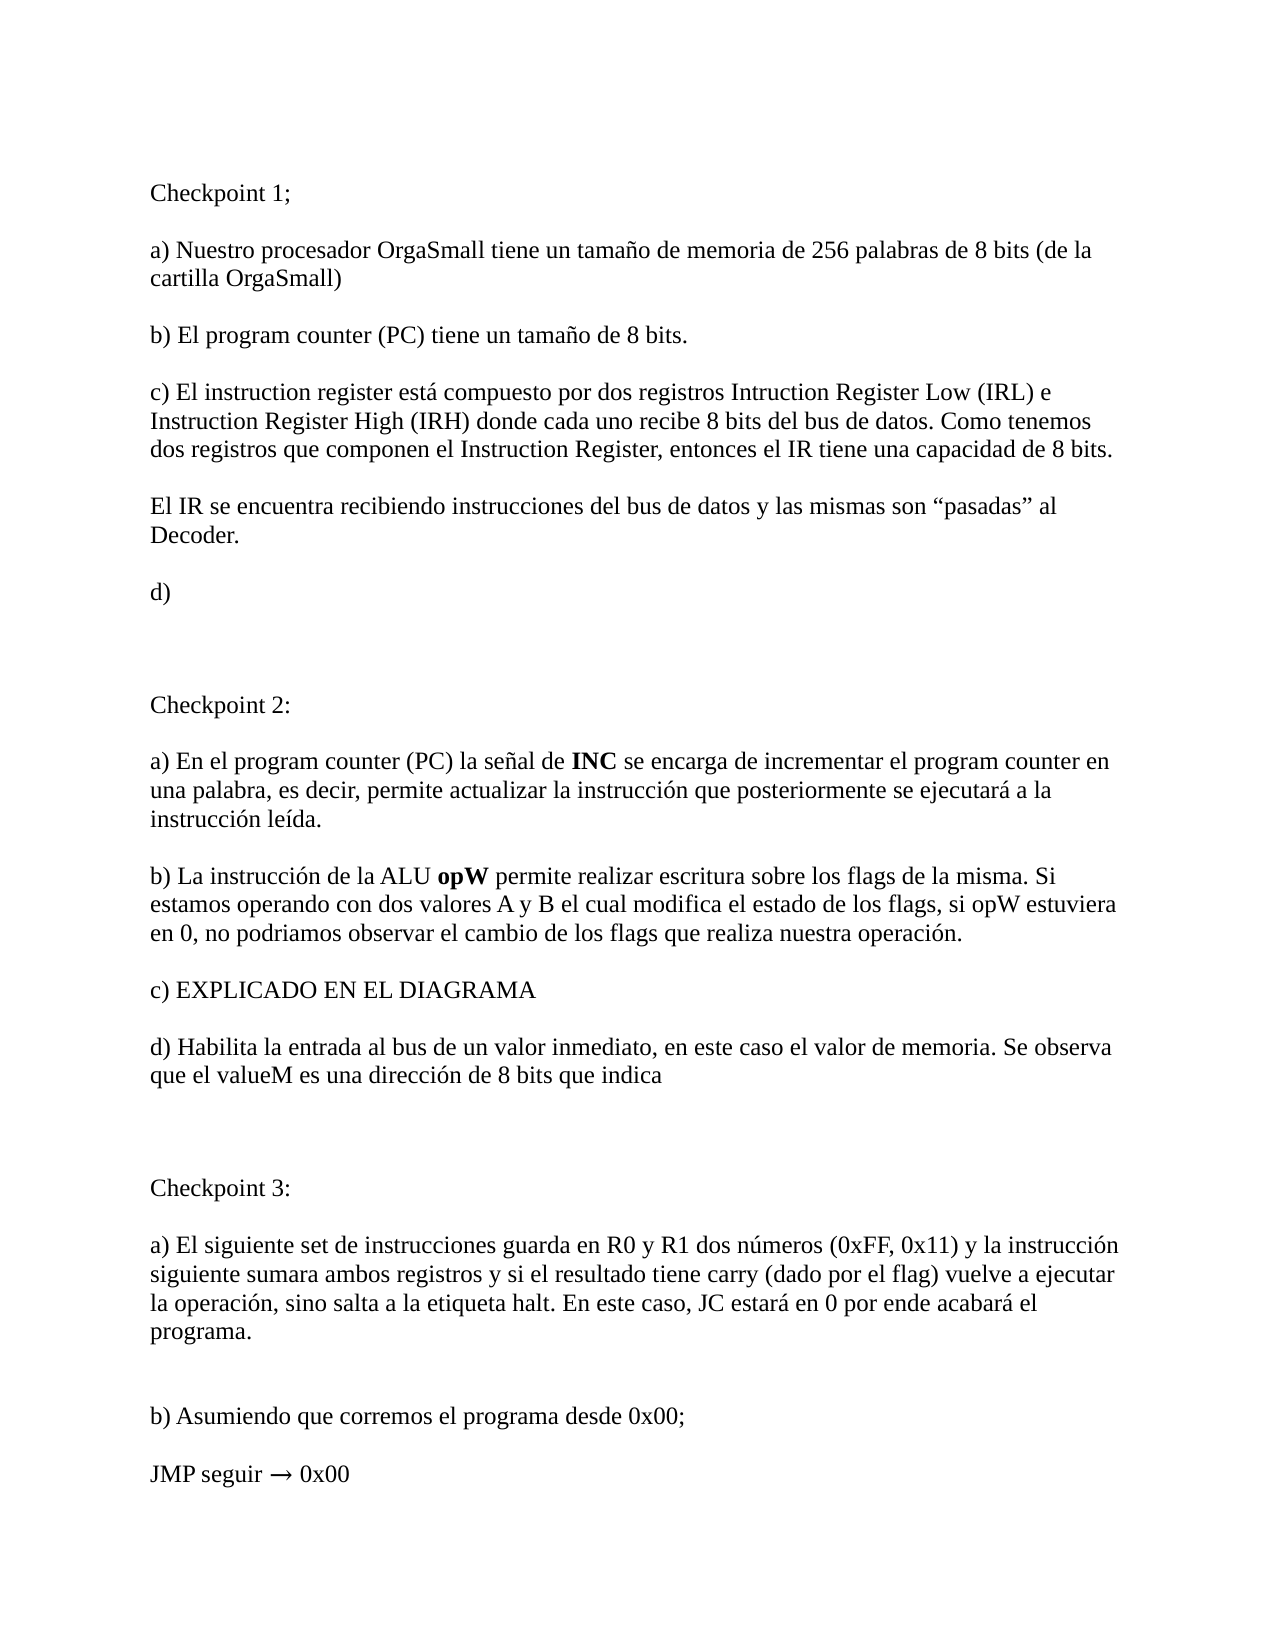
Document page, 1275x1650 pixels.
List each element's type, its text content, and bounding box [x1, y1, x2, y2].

text Checkpoint 1; [150, 178, 1125, 207]
text b) Asumiendo que corremos el programa desde 0x00; [150, 1401, 1125, 1430]
text Checkpoint 3: [150, 1173, 1125, 1202]
text b) El program counter (PC) tiene un tamaño de 8 bits. [150, 320, 1125, 349]
text JMP seguir → 0x00 [150, 1458, 1125, 1488]
text b) La instrucción de la ALU opW permite realizar escritura sobre los flags de la misma. Si estamos operando con dos valores A y B el cual modifica el estado de los flags, si opW estuviera en 0, no podriamos observar el cambio de los flags que realiza nuestra operación. [150, 861, 1125, 947]
text Checkpoint 2: [150, 690, 1125, 718]
text c) EXPLICADO EN EL DIAGRAMA [150, 975, 1125, 1004]
text a) El siguiente set de instrucciones guarda en R0 y R1 dos números (0xFF, 0x11) y la instrucción siguiente sumara ambos registros y si el resultado tiene carry (dado por el flag) vuelve a ejecutar la operación, sino salta a la etiqueta halt. En este caso, JC estará en 0 por ende acabará el programa. [150, 1230, 1125, 1345]
text d) Habilita la entrada al bus de un valor inmediato, en este caso el valor de memoria. Se observa que el valueM es una dirección de 8 bits que indica [150, 1032, 1125, 1089]
text El IR se encuentra recibiendo instrucciones del bus de datos y las mismas son “pasadas” al Decoder. [150, 491, 1125, 549]
text c) El instruction register está compuesto por dos registros Intruction Register Low (IRL) e Instruction Register High (IRH) donde cada uno recibe 8 bits del bus de datos. Como tenemos dos registros que componen el Instruction Register, entonces el IR tiene una capacidad de 8 bits. [150, 377, 1125, 463]
text d) [150, 577, 1125, 606]
text a) Nuestro procesador OrgaSmall tiene un tamaño de memoria de 256 palabras de 8 bits (de la cartilla OrgaSmall) [150, 235, 1125, 292]
text a) En el program counter (PC) la señal de INC se encarga de incrementar el program counter en una palabra, es decir, permite actualizar la instrucción que posteriormente se ejecutará a la instrucción leída. [150, 746, 1125, 833]
